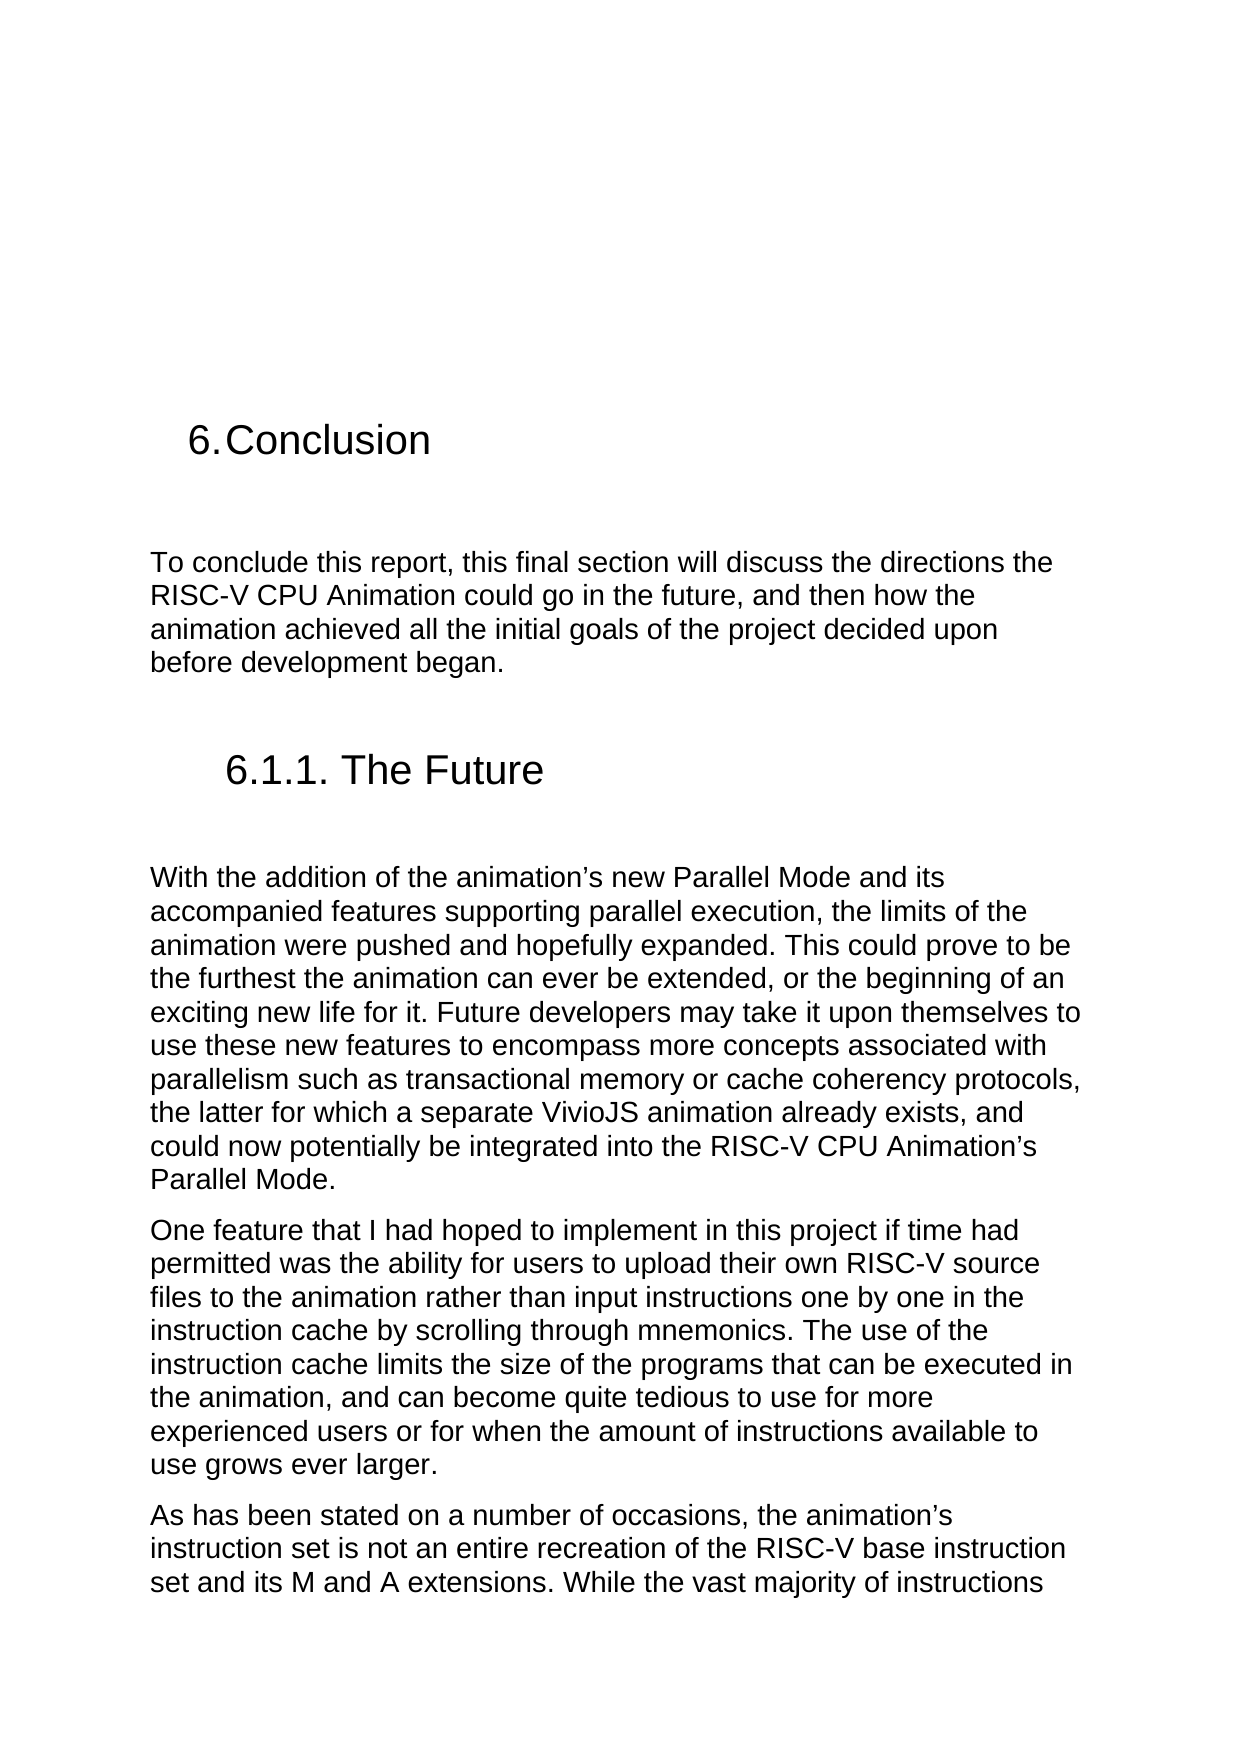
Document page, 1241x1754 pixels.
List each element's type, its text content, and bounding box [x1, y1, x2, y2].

text With the addition of the animation’s new Parallel Mode and its accompanied features supporting parallel execution, the limits of the animation were pushed and hopefully expanded. This could prove to be the furthest the animation can ever be extended, or the beginning of an exciting new life for it. Future developers may take it upon themselves to use these new features to encompass more concepts associated with parallelism such as transactional memory or cache coherency protocols, the latter for which a separate VivioJS animation already exists, and could now potentially be integrated into the RISC-V CPU Animation’s Parallel Mode. [150, 860, 1090, 1196]
text One feature that I had hoped to implement in this project if time had permitted was the ability for users to upload their own RISC-V source files to the animation rather than input instructions one by one in the instruction cache by scrolling through mnemonics. The use of the instruction cache limits the size of the programs that can be executed in the animation, and can become quite tedious to use for more experienced users or for when the amount of instructions available to use grows ever larger. [150, 1212, 1090, 1481]
text As has been stated on a number of occasions, the animation’s instruction set is not an entire recreation of the RISC-V base instruction set and its M and A extensions. While the vast majority of instructions [150, 1497, 1090, 1598]
text To conclude this report, this final section will discuss the directions the RISC-V CPU Animation could go in the future, and then how the animation achieved all the initial goals of the project decided upon before development began. [150, 544, 1090, 679]
text 6.1.1. The Future [150, 746, 1090, 793]
list Conclusion [187, 415, 1090, 463]
